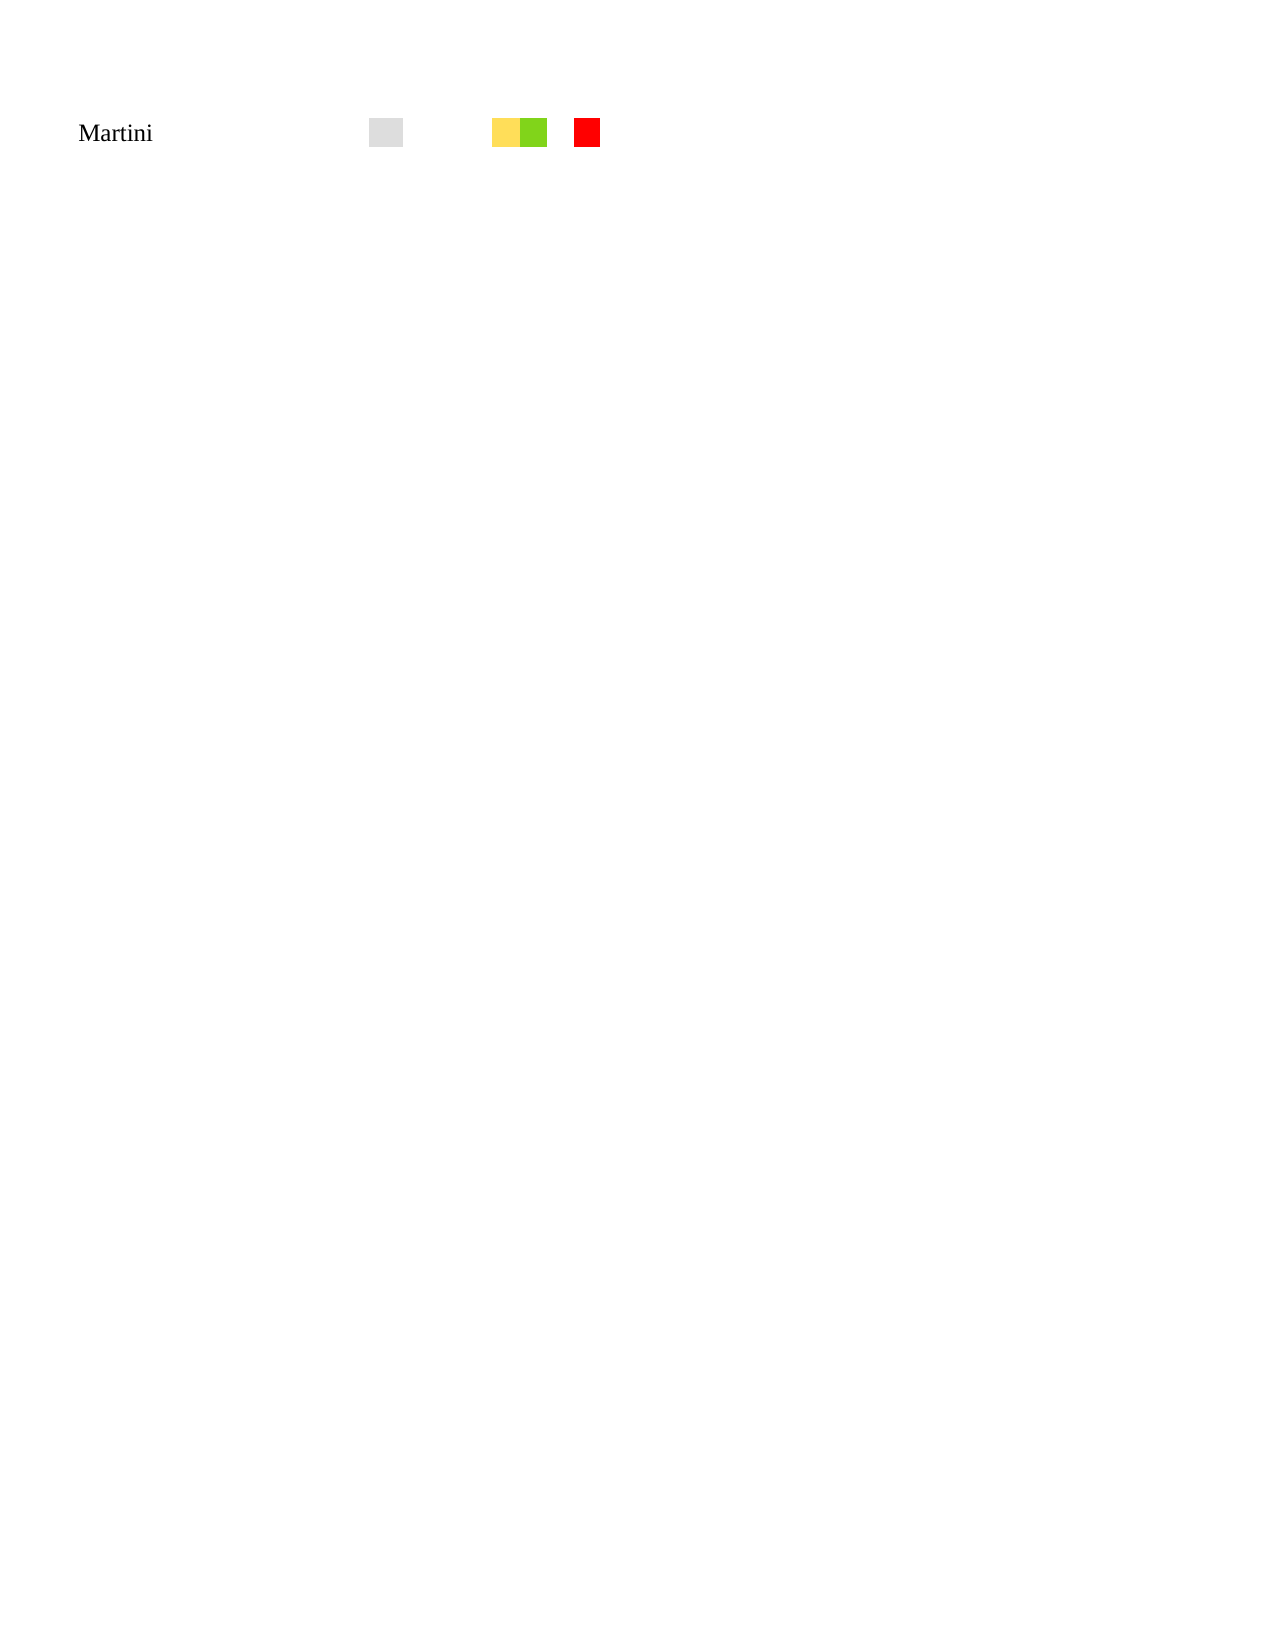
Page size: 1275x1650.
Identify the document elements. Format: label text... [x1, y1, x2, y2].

table_cell [464, 118, 492, 147]
table_cell [600, 118, 675, 147]
table_cell [1050, 118, 1078, 147]
table_cell [1078, 118, 1106, 147]
table_cell [520, 118, 547, 147]
table_cell [403, 118, 431, 147]
table_cell [966, 118, 994, 147]
table_cell [675, 118, 909, 147]
table_cell [994, 118, 1022, 147]
table_cell [369, 118, 403, 147]
table_cell [1022, 118, 1050, 147]
table_cell [938, 118, 966, 147]
table_cell [574, 118, 600, 147]
table_cell [1106, 118, 1134, 147]
table_cell Martini [78, 118, 369, 147]
table_cell [492, 118, 520, 147]
table_cell [547, 118, 573, 147]
table_cell [909, 118, 937, 147]
table_cell [431, 118, 464, 147]
